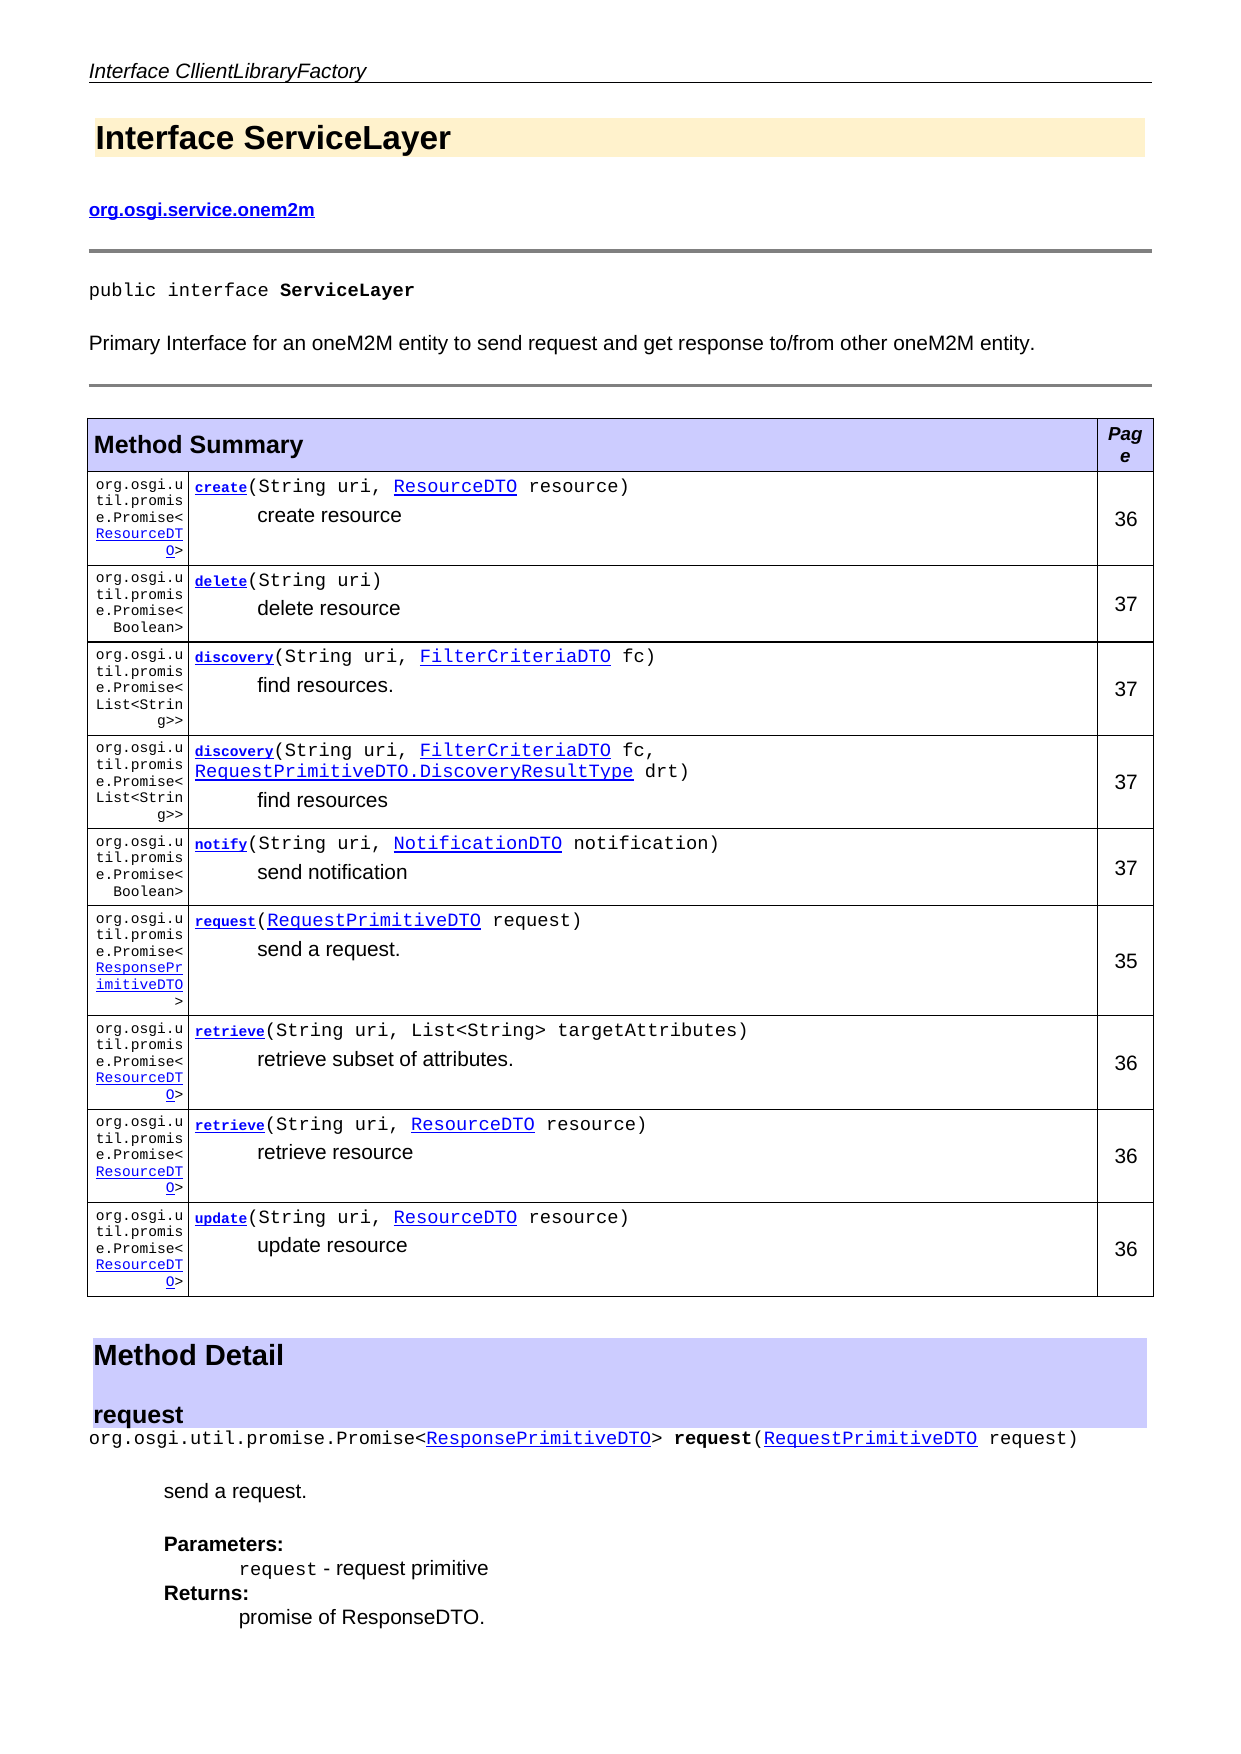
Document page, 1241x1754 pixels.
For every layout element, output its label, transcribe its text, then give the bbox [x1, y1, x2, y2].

table_cell org.osgi.util.promise.Promise<ResourceDTO> [88, 1016, 188, 1109]
table_cell request(RequestPrimitiveDTO request) send a request. [189, 906, 1097, 1015]
table_cell org.osgi.util.promise.Promise<ResourceDTO> [88, 1110, 188, 1202]
text send a request. [163, 1479, 1152, 1503]
table_cell org.osgi.util.promise.Promise<Boolean> [88, 566, 188, 641]
text org.osgi.util.promise.Promise<ResponsePrimitiveDTO> request(RequestPrimitiveDTO request) [88, 1428, 1152, 1450]
table_header Page [1098, 419, 1153, 471]
table_cell org.osgi.util.promise.Promise<ResourceDTO> [88, 472, 188, 564]
table_cell create(String uri, ResourceDTO resource) create resource [189, 472, 1097, 564]
table_cell org.osgi.util.promise.Promise<List<String>> [88, 643, 188, 735]
table_cell 35 [1098, 1016, 1153, 1109]
subtitle Interface ServiceLayer [95, 118, 1145, 157]
table_cell 36 [1098, 566, 1153, 641]
table_cell discovery(String uri, FilterCriteriaDTO fc) find resources. [189, 643, 1097, 735]
table_cell 35 [1098, 1110, 1153, 1202]
text Returns: [163, 1581, 1152, 1605]
table_cell discovery(String uri, FilterCriteriaDTO fc, RequestPrimitiveDTO.DiscoveryResultType drt) find resources [189, 736, 1097, 828]
table_cell notify(String uri, NotificationDTO notification) send notification [189, 829, 1097, 905]
table_cell update(String uri, ResourceDTO resource) update resource [189, 1203, 1097, 1296]
text Primary Interface for an oneM2M entity to send request and get response to/from other oneM2M entity. [88, 331, 1152, 355]
table_cell 36 [1098, 643, 1153, 735]
table_cell retrieve(String uri, List<String> targetAttributes) retrieve subset of attributes. [189, 1016, 1097, 1109]
text Parameters: [163, 1532, 1152, 1556]
table_cell org.osgi.util.promise.Promise<ResourceDTO> [88, 1203, 188, 1296]
table_cell org.osgi.util.promise.Promise<ResponsePrimitiveDTO> [88, 906, 188, 1015]
table_cell delete(String uri) delete resource [189, 566, 1097, 641]
subtitle request [93, 1400, 1147, 1428]
table_cell 36 [1098, 736, 1153, 828]
table_cell 35 [1098, 1203, 1153, 1296]
text request - request primitive [238, 1556, 1152, 1581]
subtitle Method Detail [93, 1338, 1147, 1371]
table_cell org.osgi.util.promise.Promise<List<String>> [88, 736, 188, 828]
text org.osgi.service.onem2m [88, 198, 1152, 220]
table_cell 34 [1098, 906, 1153, 1015]
text promise of ResponseDTO. [238, 1605, 1152, 1629]
table_cell retrieve(String uri, ResourceDTO resource) retrieve resource [189, 1110, 1097, 1202]
table_cell org.osgi.util.promise.Promise<Boolean> [88, 829, 188, 905]
table_cell 35 [1098, 472, 1153, 564]
text public interface ServiceLayer [88, 281, 1152, 302]
table_header Method Summary [88, 419, 1097, 471]
table_cell 36 [1098, 829, 1153, 905]
